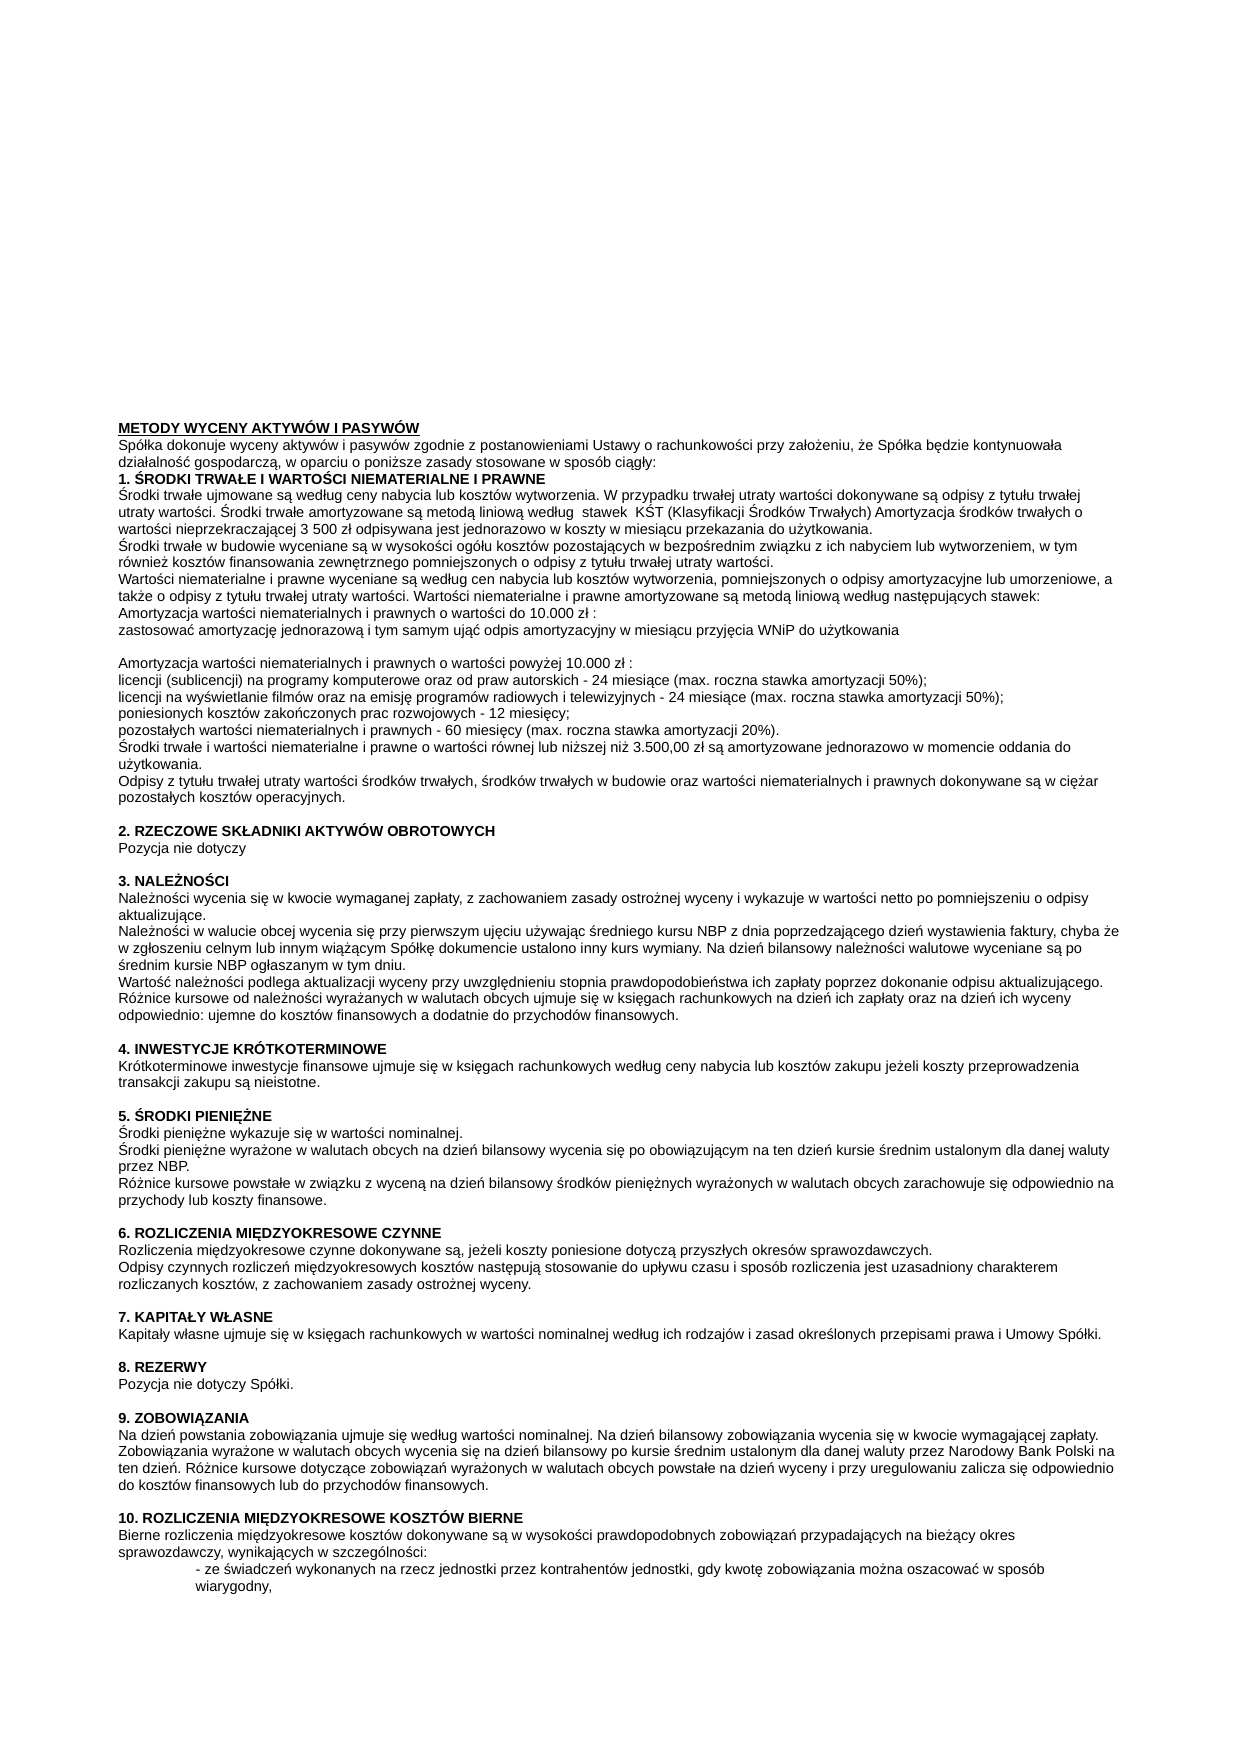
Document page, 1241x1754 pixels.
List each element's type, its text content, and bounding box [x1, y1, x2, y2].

text 4. INWESTYCJE KRÓTKOTERMINOWE [118, 1041, 1122, 1057]
text Środki trwałe ujmowane są według ceny nabycia lub kosztów wytworzenia. W przypadku trwałej utraty wartości dokonywane są odpisy z tytułu trwałej utraty wartości. Środki trwałe amortyzowane są metodą liniową według stawek KŚT (Klasyfikacji Środków Trwałych) Amortyzacja środków trwałych o wartości nieprzekraczającej 3 500 zł odpisywana jest jednorazowo w koszty w miesiącu przekazania do użytkowania. [118, 487, 1122, 537]
text Kapitały własne ujmuje się w księgach rachunkowych w wartości nominalnej według ich rodzajów i zasad określonych przepisami prawa i Umowy Spółki. [118, 1326, 1122, 1342]
text licencji na wyświetlanie filmów oraz na emisję programów radiowych i telewizyjnych - 24 miesiące (max. roczna stawka amortyzacji 50%); [118, 688, 1122, 705]
text Środki pieniężne wykazuje się w wartości nominalnej. [118, 1124, 1122, 1141]
text 5. ŚRODKI PIENIĘŻNE [118, 1108, 1122, 1124]
text Rozliczenia międzyokresowe czynne dokonywane są, jeżeli koszty poniesione dotyczą przyszłych okresów sprawozdawczych. [118, 1242, 1122, 1258]
text Spółka dokonuje wyceny aktywów i pasywów zgodnie z postanowieniami Ustawy o rachunkowości przy założeniu, że Spółka będzie kontynuowała działalność gospodarczą, w oparciu o poniższe zasady stosowane w sposób ciągły: [118, 437, 1122, 470]
text Amortyzacja wartości niematerialnych i prawnych o wartości powyżej 10.000 zł : [118, 655, 1122, 672]
text Wartości niematerialne i prawne wyceniane są według cen nabycia lub kosztów wytworzenia, pomniejszonych o odpisy amortyzacyjne lub umorzeniowe, a także o odpisy z tytułu trwałej utraty wartości. Wartości niematerialne i prawne amortyzowane są metodą liniową według następujących stawek: [118, 571, 1122, 604]
text Środki pieniężne wyrażone w walutach obcych na dzień bilansowy wycenia się po obowiązującym na ten dzień kursie średnim ustalonym dla danej waluty przez NBP. [118, 1141, 1122, 1175]
text Odpisy czynnych rozliczeń międzyokresowych kosztów następują stosowanie do upływu czasu i sposób rozliczenia jest uzasadniony charakterem rozliczanych kosztów, z zachowaniem zasady ostrożnej wyceny. [118, 1258, 1122, 1292]
text Wartość należności podlega aktualizacji wyceny przy uwzględnieniu stopnia prawdopodobieństwa ich zapłaty poprzez dokonanie odpisu aktualizującego. [118, 973, 1122, 990]
text Zobowiązania wyrażone w walutach obcych wycenia się na dzień bilansowy po kursie średnim ustalonym dla danej waluty przez Narodowy Bank Polski na ten dzień. Różnice kursowe dotyczące zobowiązań wyrażonych w walutach obcych powstałe na dzień wyceny i przy uregulowaniu zalicza się odpowiednio do kosztów finansowych lub do przychodów finansowych. [118, 1443, 1122, 1493]
text Bierne rozliczenia międzyokresowe kosztów dokonywane są w wysokości prawdopodobnych zobowiązań przypadających na bieżący okres sprawozdawczy, wynikających w szczególności: [118, 1527, 1122, 1560]
text 7. KAPITAŁY WŁASNE [118, 1309, 1122, 1326]
text pozostałych wartości niematerialnych i prawnych - 60 miesięcy (max. roczna stawka amortyzacji 20%). [118, 722, 1122, 739]
text Należności w walucie obcej wycenia się przy pierwszym ujęciu używając średniego kursu NBP z dnia poprzedzającego dzień wystawienia faktury, chyba że w zgłoszeniu celnym lub innym wiążącym Spółkę dokumencie ustalono inny kurs wymiany. Na dzień bilansowy należności walutowe wyceniane są po średnim kursie NBP ogłaszanym w tym dniu. [118, 923, 1122, 973]
text 6. ROZLICZENIA MIĘDZYOKRESOWE CZYNNE [118, 1225, 1122, 1242]
text Należności wycenia się w kwocie wymaganej zapłaty, z zachowaniem zasady ostrożnej wyceny i wykazuje w wartości netto po pomniejszeniu o odpisy aktualizujące. [118, 889, 1122, 923]
text Pozycja nie dotyczy [118, 839, 1122, 856]
text 8. REZERWY [118, 1359, 1122, 1376]
text 3. NALEŻNOŚCI [118, 873, 1122, 889]
text 2. RZECZOWE SKŁADNIKI AKTYWÓW OBROTOWYCH [118, 822, 1122, 839]
text Odpisy z tytułu trwałej utraty wartości środków trwałych, środków trwałych w budowie oraz wartości niematerialnych i prawnych dokonywane są w ciężar pozostałych kosztów operacyjnych. [118, 772, 1122, 806]
text Amortyzacja wartości niematerialnych i prawnych o wartości do 10.000 zł : [118, 604, 1122, 621]
text 1. ŚRODKI TRWAŁE I WARTOŚCI NIEMATERIALNE I PRAWNE [118, 470, 1122, 487]
text 10. ROZLICZENIA MIĘDZYOKRESOWE KOSZTÓW BIERNE [118, 1510, 1122, 1527]
text Krótkoterminowe inwestycje finansowe ujmuje się w księgach rachunkowych według ceny nabycia lub kosztów zakupu jeżeli koszty przeprowadzenia transakcji zakupu są nieistotne. [118, 1057, 1122, 1091]
text licencji (sublicencji) na programy komputerowe oraz od praw autorskich - 24 miesiące (max. roczna stawka amortyzacji 50%); [118, 672, 1122, 688]
text Różnice kursowe powstałe w związku z wyceną na dzień bilansowy środków pieniężnych wyrażonych w walutach obcych zarachowuje się odpowiednio na przychody lub koszty finansowe. [118, 1175, 1122, 1208]
text Różnice kursowe od należności wyrażanych w walutach obcych ujmuje się w księgach rachunkowych na dzień ich zapłaty oraz na dzień ich wyceny odpowiednio: ujemne do kosztów finansowych a dodatnie do przychodów finansowych. [118, 990, 1122, 1024]
text Środki trwałe w budowie wyceniane są w wysokości ogółu kosztów pozostających w bezpośrednim związku z ich nabyciem lub wytworzeniem, w tym również kosztów finansowania zewnętrznego pomniejszonych o odpisy z tytułu trwałej utraty wartości. [118, 537, 1122, 571]
text Pozycja nie dotyczy Spółki. [118, 1376, 1122, 1393]
text 9. ZOBOWIĄZANIA [118, 1409, 1122, 1426]
text zastosować amortyzację jednorazową i tym samym ująć odpis amortyzacyjny w miesiącu przyjęcia WNiP do użytkowania [118, 621, 1122, 638]
text Na dzień powstania zobowiązania ujmuje się według wartości nominalnej. Na dzień bilansowy zobowiązania wycenia się w kwocie wymagającej zapłaty. [118, 1426, 1122, 1443]
text METODY WYCENY AKTYWÓW I PASYWÓW [118, 420, 1122, 437]
text - ze świadczeń wykonanych na rzecz jednostki przez kontrahentów jednostki, gdy kwotę zobowiązania można oszacować w sposób wiarygodny, [195, 1560, 1122, 1594]
text poniesionych kosztów zakończonych prac rozwojowych - 12 miesięcy; [118, 705, 1122, 722]
text Środki trwałe i wartości niematerialne i prawne o wartości równej lub niższej niż 3.500,00 zł są amortyzowane jednorazowo w momencie oddania do użytkowania. [118, 739, 1122, 772]
